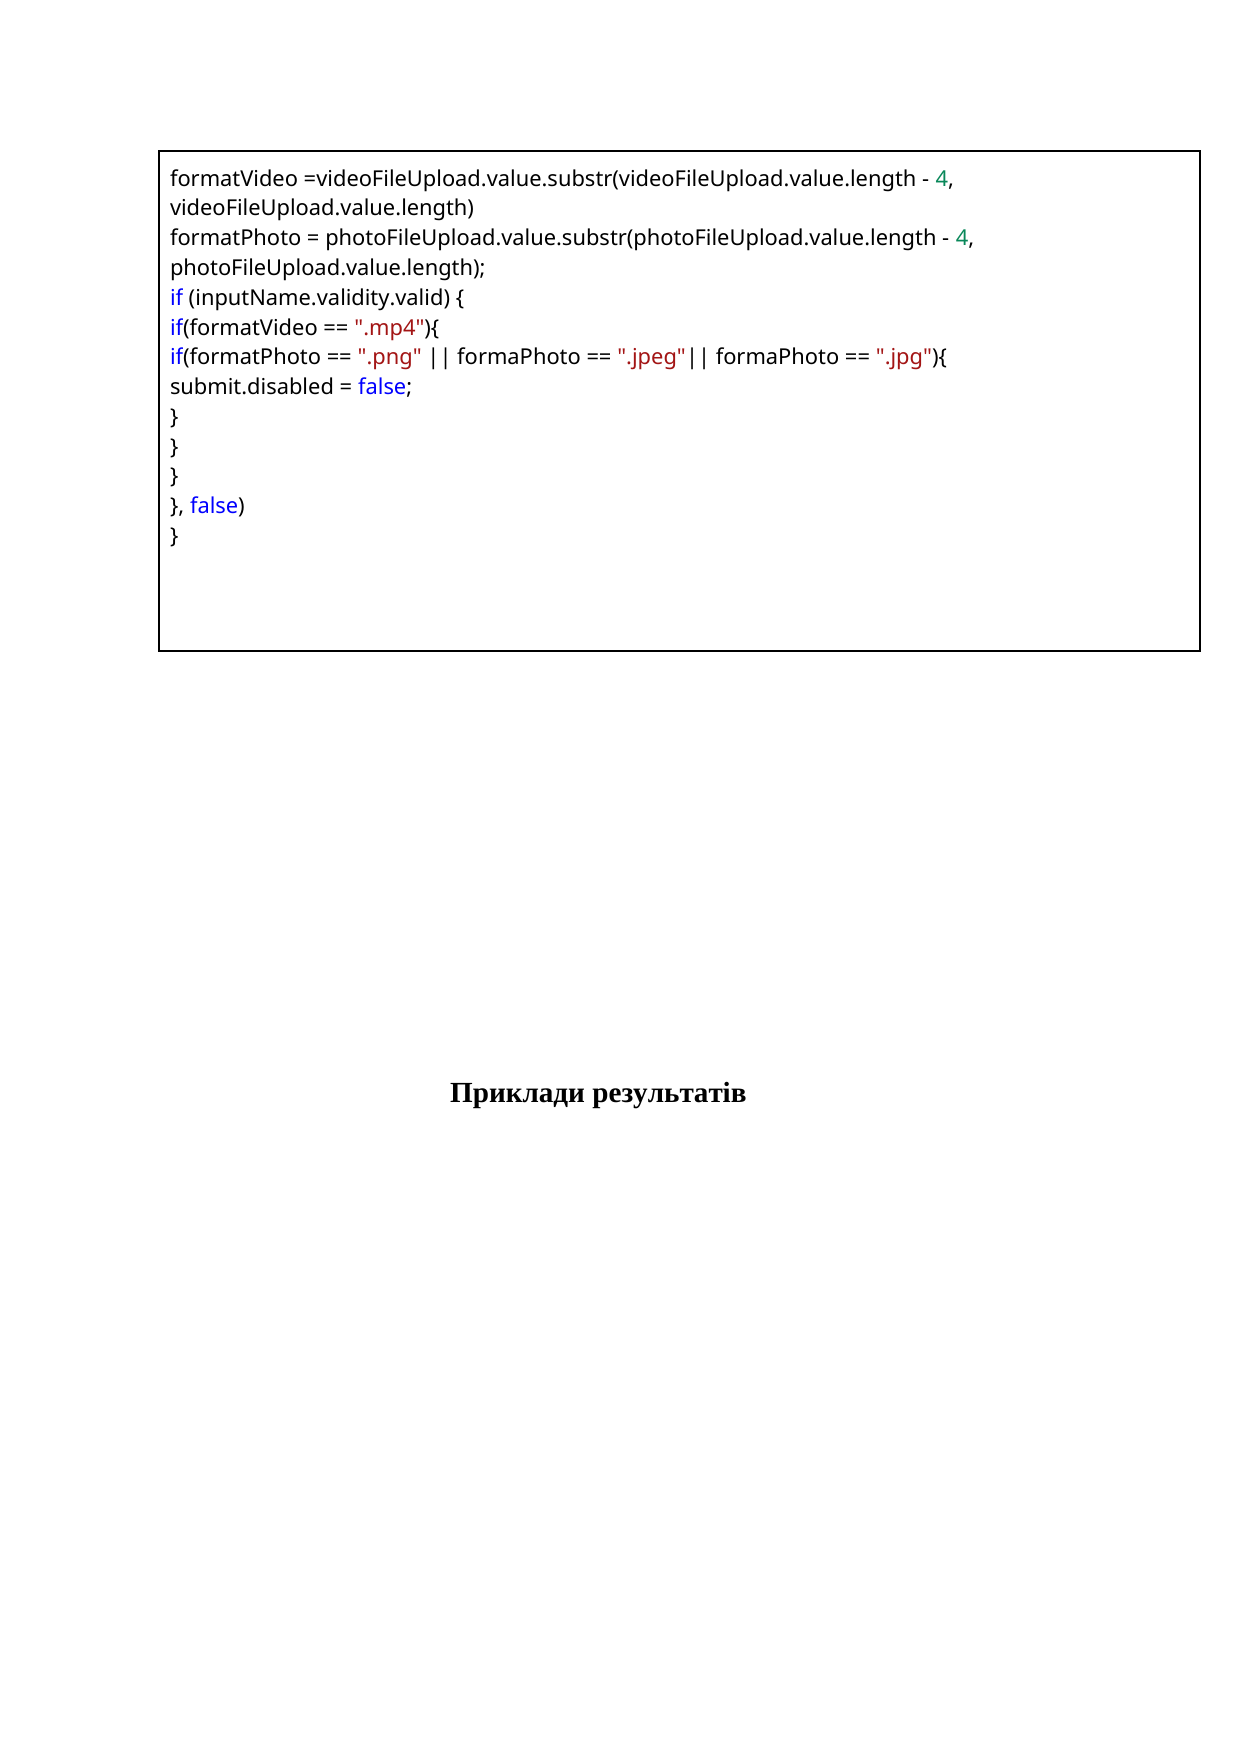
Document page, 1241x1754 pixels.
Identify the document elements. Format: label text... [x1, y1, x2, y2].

table_cell formatVideo =videoFileUpload.value.substr(videoFileUpload.value.length - 4, videoFileUpload.value.length) formatPhoto = photoFileUpload.value.substr(photoFileUpload.value.length - 4, photoFileUpload.value.length); if (inputName.validity.valid) { if(formatVideo == ".mp4"){ if(formatPhoto == ".png" || formaPhoto == ".jpeg"|| formaPhoto == ".jpg"){ submit.disabled = false; } } } }, false) } [160, 152, 1199, 649]
text Приклади результатів [375, 1076, 1090, 1109]
